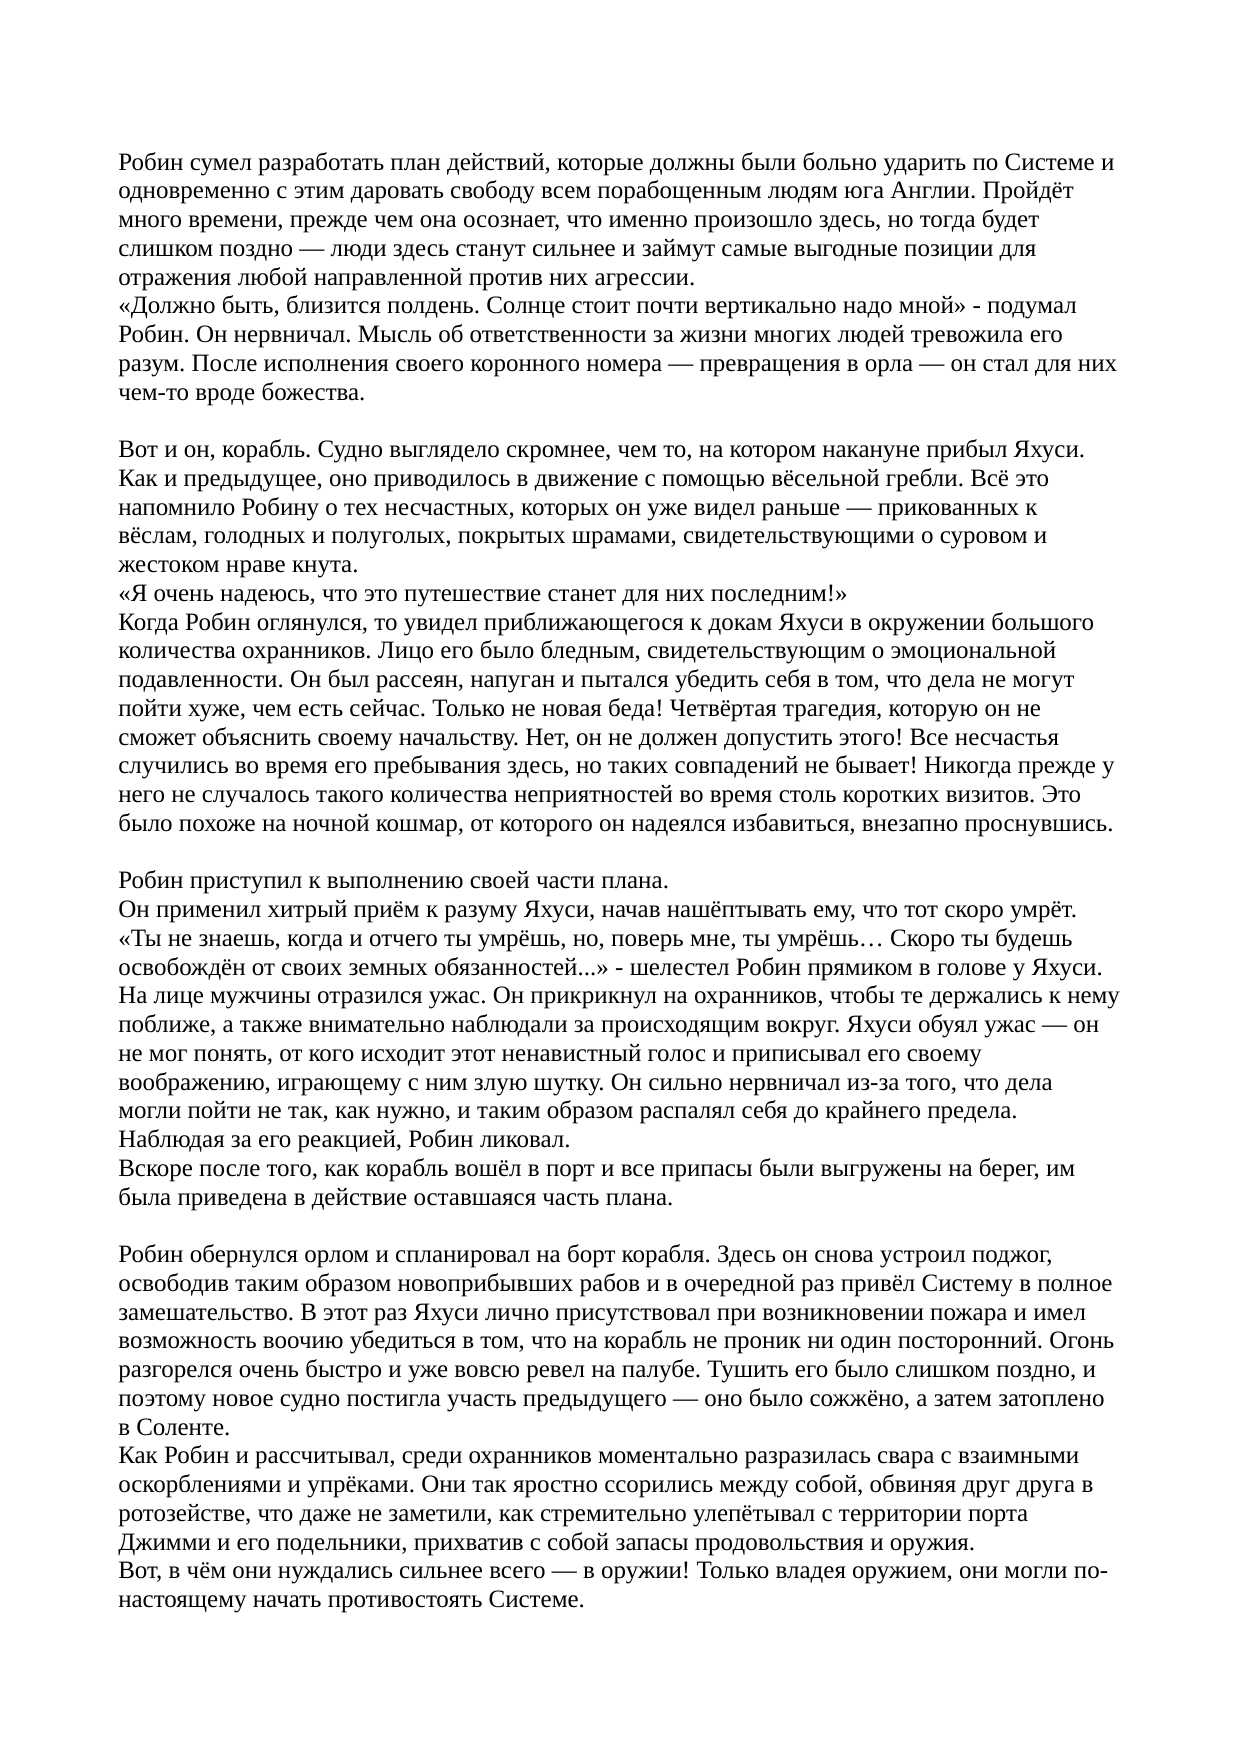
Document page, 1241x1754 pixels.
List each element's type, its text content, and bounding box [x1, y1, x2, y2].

text «Ты не знаешь, когда и отчего ты умрёшь, но, поверь мне, ты умрёшь… Скоро ты будешь освобождён от своих земных обязанностей...» - шелестел Робин прямиком в голове у Яхуси. [118, 923, 1122, 981]
text На лице мужчины отразился ужас. Он прикрикнул на охранников, чтобы те держались к нему поближе, а также внимательно наблюдали за происходящим вокруг. Яхуси обуял ужас — он не мог понять, от кого исходит этот ненавистный голос и приписывал его своему воображению, играющему с ним злую шутку. Он сильно нервничал из-за того, что дела могли пойти не так, как нужно, и таким образом распалял себя до крайнего предела. Наблюдая за его реакцией, Робин ликовал. [118, 981, 1122, 1153]
text Робин обернулся орлом и спланировал на борт корабля. Здесь он снова устроил поджог, освободив таким образом новоприбывших рабов и в очередной раз привёл Систему в полное замешательство. В этот раз Яхуси лично присутствовал при возникновении пожара и имел возможность воочию убедиться в том, что на корабль не проник ни один посторонний. Огонь разгорелся очень быстро и уже вовсю ревел на палубе. Тушить его было слишком поздно, и поэтому новое судно постигла участь предыдущего — оно было сожжёно, а затем затоплено в Соленте. [118, 1239, 1122, 1441]
text Робин приступил к выполнению своей части плана. [118, 866, 1122, 894]
text Вскоре после того, как корабль вошёл в порт и все припасы были выгружены на берег, им была приведена в действие оставшаяся часть плана. [118, 1153, 1122, 1211]
text «Я очень надеюсь, что это путешествие станет для них последним!» [118, 578, 1122, 607]
text Как Робин и рассчитывал, среди охранников моментально разразилась свара с взаимными оскорблениями и упрёками. Они так яростно ссорились между собой, обвиняя друг друга в ротозействе, что даже не заметили, как стремительно улепётывал с территории порта Джимми и его подельники, прихватив с собой запасы продовольствия и оружия. [118, 1441, 1122, 1556]
text Вот, в чём они нуждались сильнее всего — в оружии! Только владея оружием, они могли по-настоящему начать противостоять Системе. [118, 1556, 1122, 1613]
text Вот и он, корабль. Судно выглядело скромнее, чем то, на котором накануне прибыл Яхуси. Как и предыдущее, оно приводилось в движение с помощью вёсельной гребли. Всё это напомнило Робину о тех несчастных, которых он уже видел раньше — прикованных к вёслам, голодных и полуголых, покрытых шрамами, свидетельствующими о суровом и жестоком нраве кнута. [118, 434, 1122, 578]
text Когда Робин оглянулся, то увидел приближающегося к докам Яхуси в окружении большого количества охранников. Лицо его было бледным, свидетельствующим о эмоциональной подавленности. Он был рассеян, напуган и пытался убедить себя в том, что дела не могут пойти хуже, чем есть сейчас. Только не новая беда! Четвёртая трагедия, которую он не сможет объяснить своему начальству. Нет, он не должен допустить этого! Все несчастья случились во время его пребывания здесь, но таких совпадений не бывает! Никогда прежде у него не случалось такого количества неприятностей во время столь коротких визитов. Это было похоже на ночной кошмар, от которого он надеялся избавиться, внезапно проснувшись. [118, 607, 1122, 837]
text «Должно быть, близится полдень. Солнце стоит почти вертикально надо мной» - подумал Робин. Он нервничал. Мысль об ответственности за жизни многих людей тревожила его разум. После исполнения своего коронного номера — превращения в орла — он стал для них чем-то вроде божества. [118, 291, 1122, 406]
text Робин сумел разработать план действий, которые должны были больно ударить по Системе и одновременно с этим даровать свободу всем порабощенным людям юга Англии. Пройдёт много времени, прежде чем она осознает, что именно произошло здесь, но тогда будет слишком поздно — люди здесь станут сильнее и займут самые выгодные позиции для отражения любой направленной против них агрессии. [118, 147, 1122, 291]
text Он применил хитрый приём к разуму Яхуси, начав нашёптывать ему, что тот скоро умрёт. [118, 894, 1122, 923]
